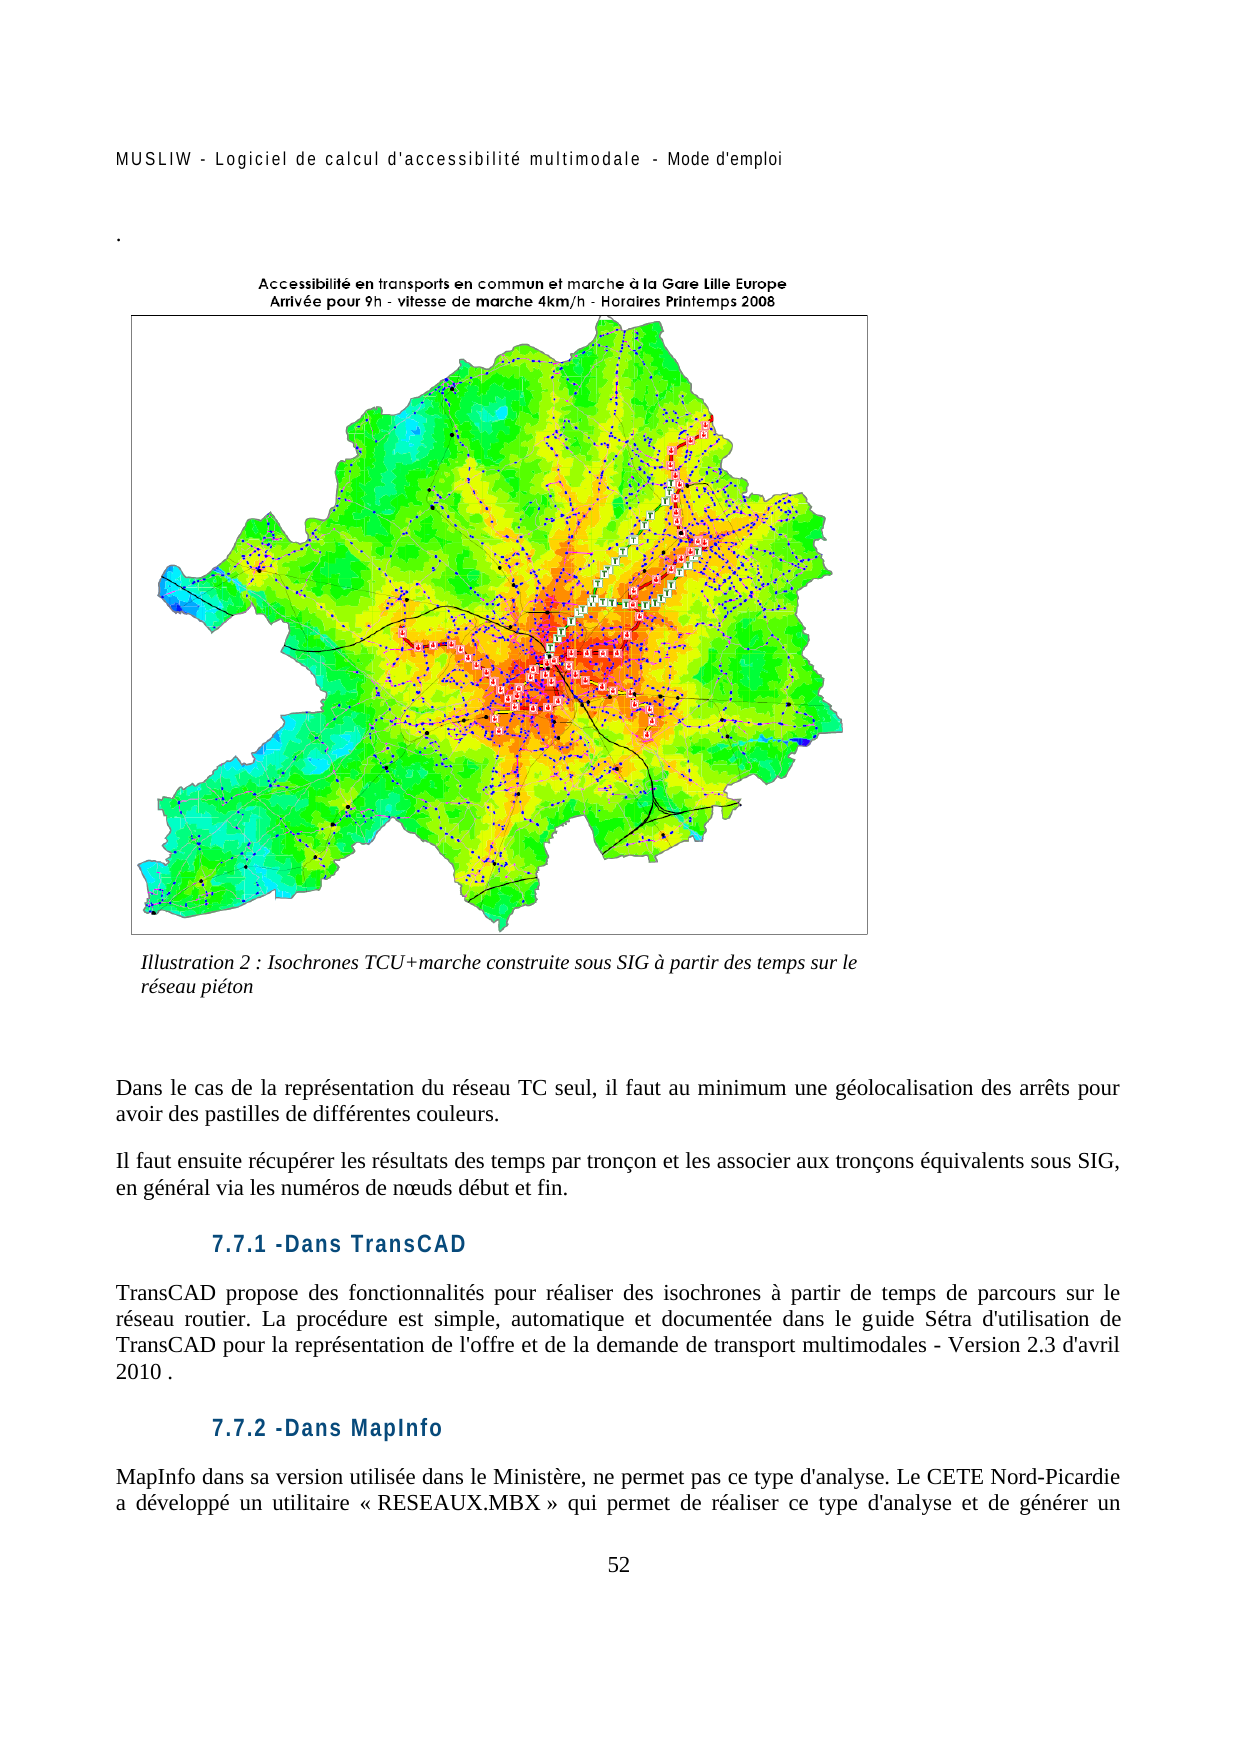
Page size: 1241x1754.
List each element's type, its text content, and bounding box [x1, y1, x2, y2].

text Il faut ensuite récupérer les résultats des temps par tronçon et les associer aux tronçons équivalents sous SIG, en général via les numéros de nœuds début et fin. [116, 1147, 1122, 1200]
text . [116, 220, 1122, 1006]
text Illustration 2 : Isochrones TCU+marche construite sous SIG à partir des temps sur le réseau piéton [141, 950, 893, 998]
subtitle Dans MapInfo [211, 1413, 1122, 1442]
text Dans le cas de la représentation du réseau TC seul, il faut au minimum une géolocalisation des arrêts pour avoir des pastilles de différentes couleurs. [116, 1074, 1122, 1127]
text MapInfo dans sa version utilisée dans le Ministère, ne permet pas ce type d'analyse. Le CETE Nord-Picardie a développé un utilitaire « RESEAUX.MBX » qui permet de réaliser ce type d'analyse et de générer un [116, 1463, 1122, 1516]
subtitle Dans TransCAD [211, 1229, 1122, 1258]
text TransCAD propose des fonctionnalités pour réaliser des isochrones à partir de temps de parcours sur le réseau routier. La procédure est simple, automatique et documentée dans le guide Sétra d'utilisation de TransCAD pour la représentation de l'offre et de la demande de transport multimodales - Version 2.3 d'avril 2010 . [116, 1279, 1122, 1384]
